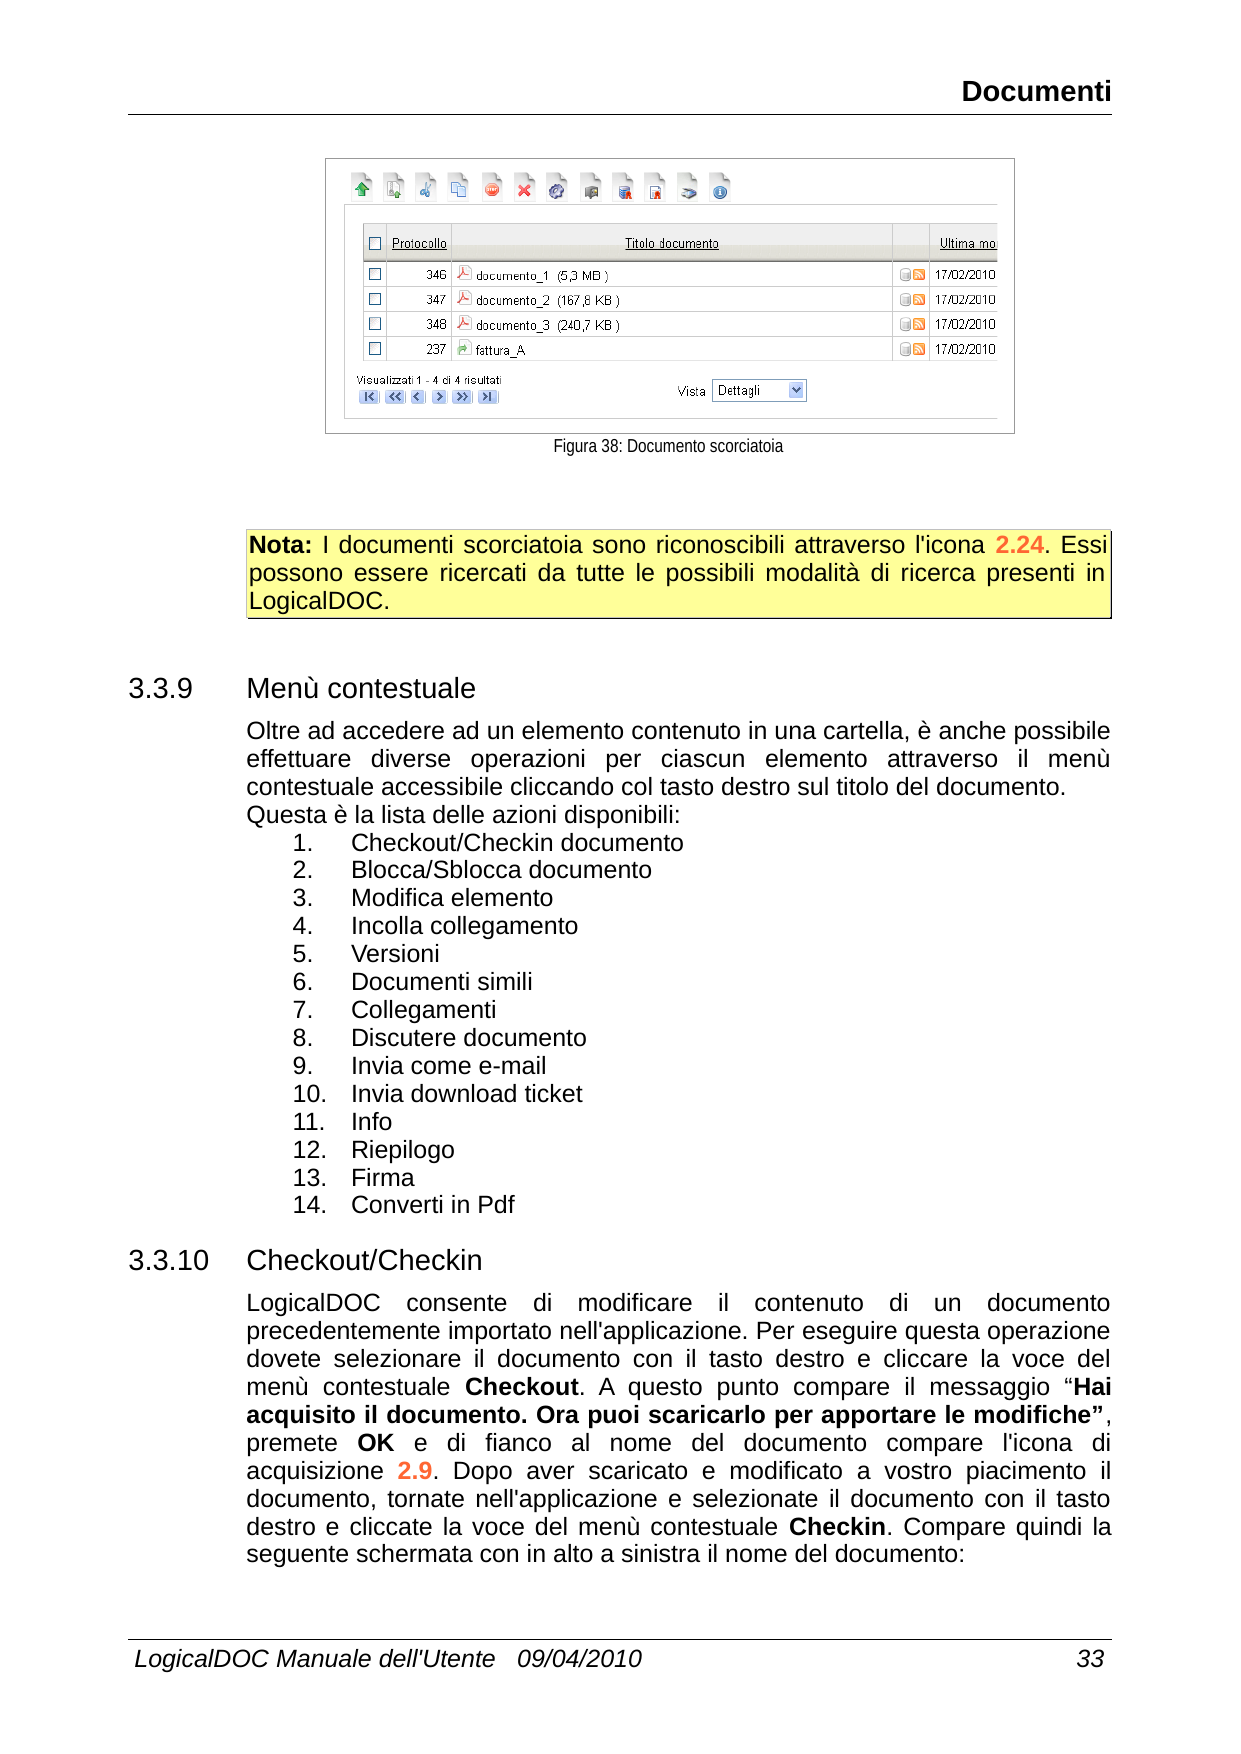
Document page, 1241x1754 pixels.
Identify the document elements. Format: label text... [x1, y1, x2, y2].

text Nota: I documenti scorciatoia sono riconoscibili attraverso l'icona 2.24. Essi possono essere ricercati da tutte le possibili modalità di ricerca presenti in LogicalDOC. [247, 530, 1110, 617]
list Modifica elemento [203, 884, 1112, 912]
list Collegamenti [203, 996, 1112, 1024]
list Documenti simili [203, 968, 1112, 996]
list Checkout/Checkin documento [203, 828, 1112, 856]
list Versioni [203, 940, 1112, 968]
list Incolla collegamento [203, 912, 1112, 940]
list Firma [203, 1163, 1112, 1191]
text LogicalDOC consente di modificare il contenuto di un documento precedentemente importato nell'applicazione. Per eseguire questa operazione dovete selezionare il documento con il tasto destro e cliccare la voce del menù contestuale Checkout. A questo punto compare il messaggio “Hai acquisito il documento. Ora puoi scaricarlo per apportare le modifiche”, premete OK e di fianco al nome del documento compare l'icona di acquisizione 2.9. Dopo aver scaricato e modificato a vostro piacimento il documento, tornate nell'applicazione e selezionate il documento con il tasto destro e cliccate la voce del menù contestuale Checkin. Compare quindi la seguente schermata con in alto a sinistra il nome del documento: [246, 1289, 1112, 1568]
subtitle Menù contestuale [128, 672, 1112, 704]
picture [342, 167, 998, 425]
list Blocca/Sblocca documento [203, 856, 1112, 884]
list Converti in Pdf [203, 1191, 1112, 1219]
list Discutere documento [203, 1024, 1112, 1052]
list Invia download ticket [203, 1080, 1112, 1108]
list Riepilogo [203, 1136, 1112, 1163]
subtitle Checkout/Checkin [128, 1244, 1112, 1277]
list Invia come e-mail [203, 1052, 1112, 1080]
text Questa è la lista delle azioni disponibili: [246, 801, 1112, 828]
text Figura 38: Documento scorciatoia [325, 434, 1011, 456]
text Oltre ad accedere ad un elemento contenuto in una cartella, è anche possibile effettuare diverse operazioni per ciascun elemento attraverso il menù contestuale accessibile cliccando col tasto destro sul titolo del documento. [246, 717, 1112, 801]
list Info [203, 1108, 1112, 1136]
